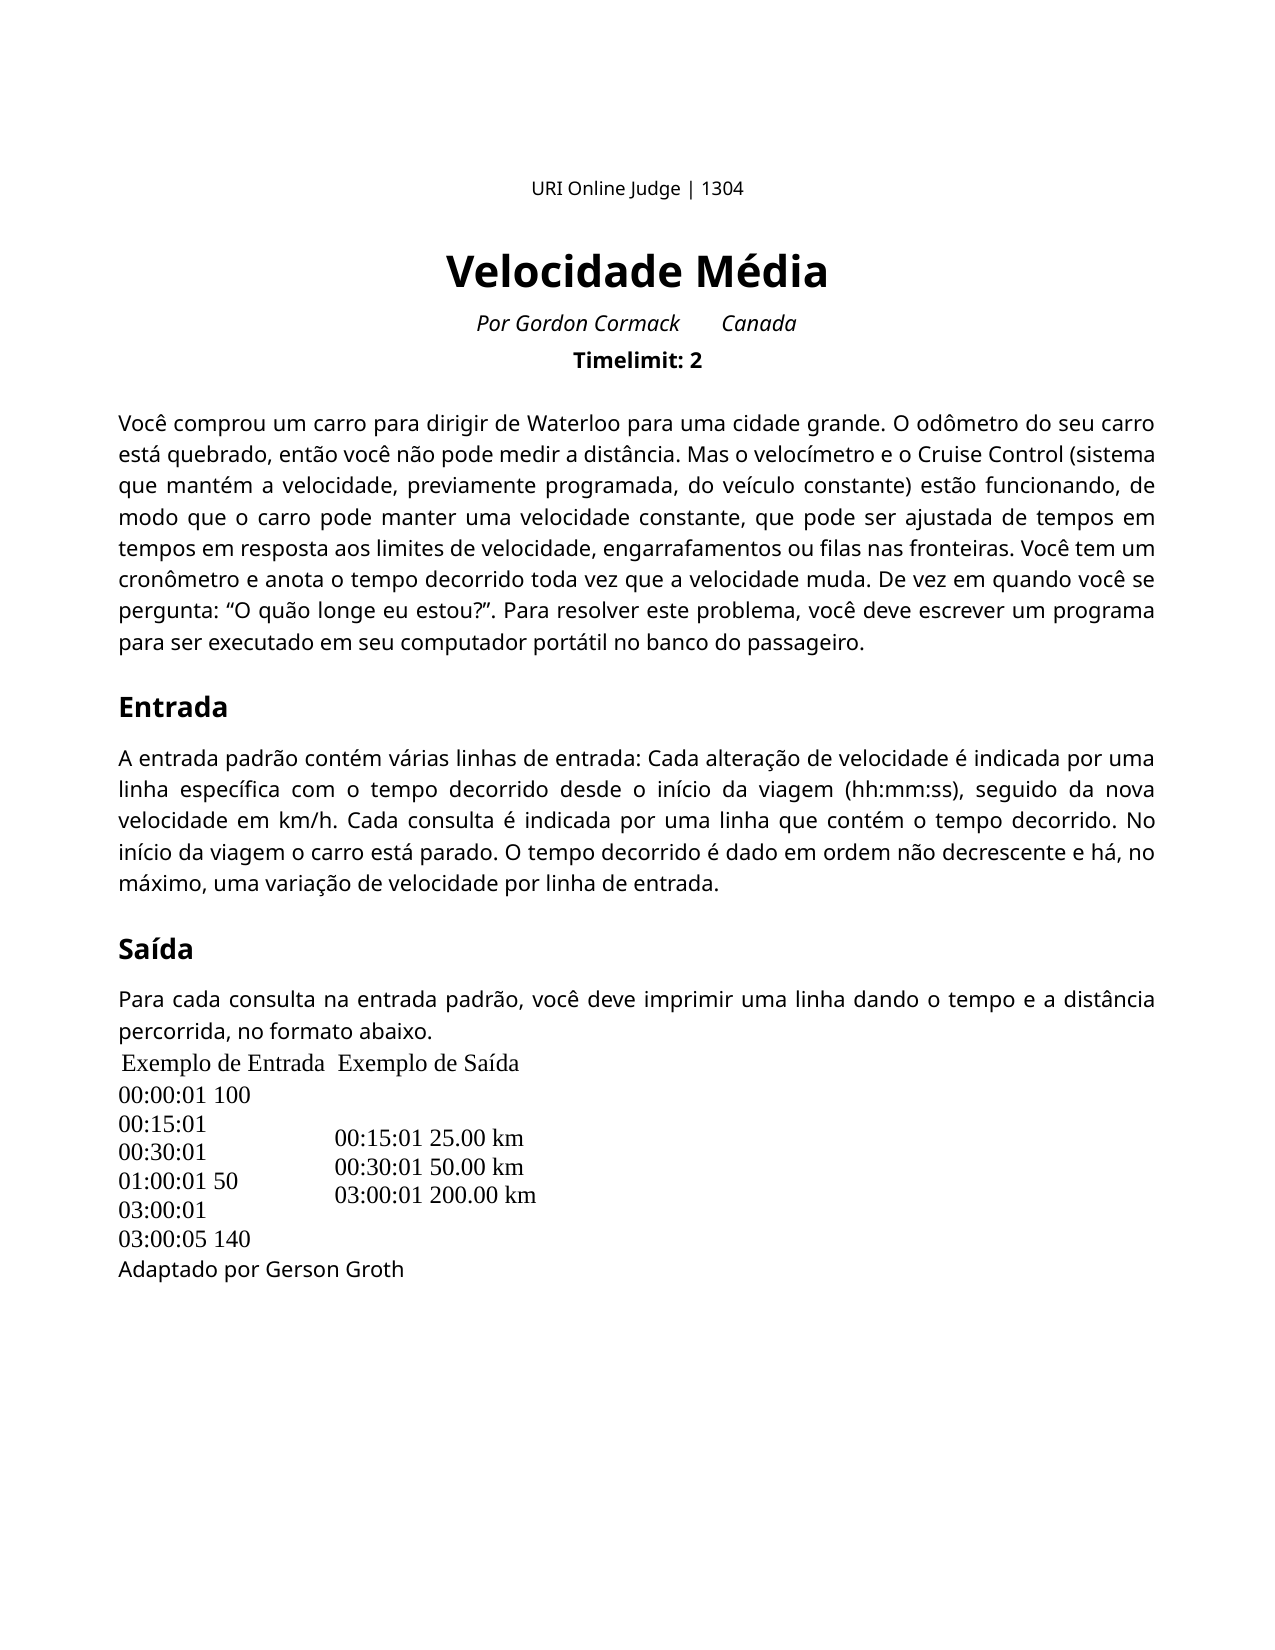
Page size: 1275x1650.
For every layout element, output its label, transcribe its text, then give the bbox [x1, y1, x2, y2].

text Por Gordon Cormack Canada [118, 308, 1157, 337]
subtitle Saída [118, 929, 1157, 967]
text Você comprou um carro para dirigir de Waterloo para uma cidade grande. O odômetro do seu carro está quebrado, então você não pode medir a distância. Mas o velocímetro e o Cruise Control (sistema que mantém a velocidade, previamente programada, do veículo constante) estão funcionando, de modo que o carro pode manter uma velocidade constante, que pode ser ajustada de tempos em tempos em resposta aos limites de velocidade, engarrafamentos ou filas nas fronteiras. Você tem um cronômetro e anota o tempo decorrido toda vez que a velocidade muda. De vez em quando você se pergunta: “O quão longe eu estou?”. Para resolver este problema, você deve escrever um programa para ser executado em seu computador portátil no banco do passageiro. [118, 406, 1157, 656]
table_cell 00:15:01 25.00 km 00:30:01 50.00 km 03:00:01 200.00 km [334, 1080, 552, 1252]
text Para cada consulta na entrada padrão, você deve imprimir uma linha dando o tempo e a distância percorrida, no formato abaixo. [118, 983, 1157, 1045]
subtitle Entrada [118, 687, 1157, 726]
table_header Exemplo de Entrada [118, 1045, 334, 1080]
text Timelimit: 2 [118, 345, 1157, 375]
subtitle Velocidade Média [118, 240, 1157, 300]
text URI Online Judge | 1304 [118, 176, 1157, 201]
text A entrada padrão contém várias linhas de entrada: Cada alteração de velocidade é indicada por uma linha específica com o tempo decorrido desde o início da viagem (hh:mm:ss), seguido da nova velocidade em km/h. Cada consulta é indicada por uma linha que contém o tempo decorrido. No início da viagem o carro está parado. O tempo decorrido é dado em ordem não decrescente e há, no máximo, uma variação de velocidade por linha de entrada. [118, 741, 1157, 898]
table_header Exemplo de Saída [334, 1045, 552, 1080]
table_cell 00:00:01 100 00:15:01 00:30:01 01:00:01 50 03:00:01 03:00:05 140 [118, 1080, 334, 1252]
text Adaptado por Gerson Groth [118, 1252, 1157, 1284]
